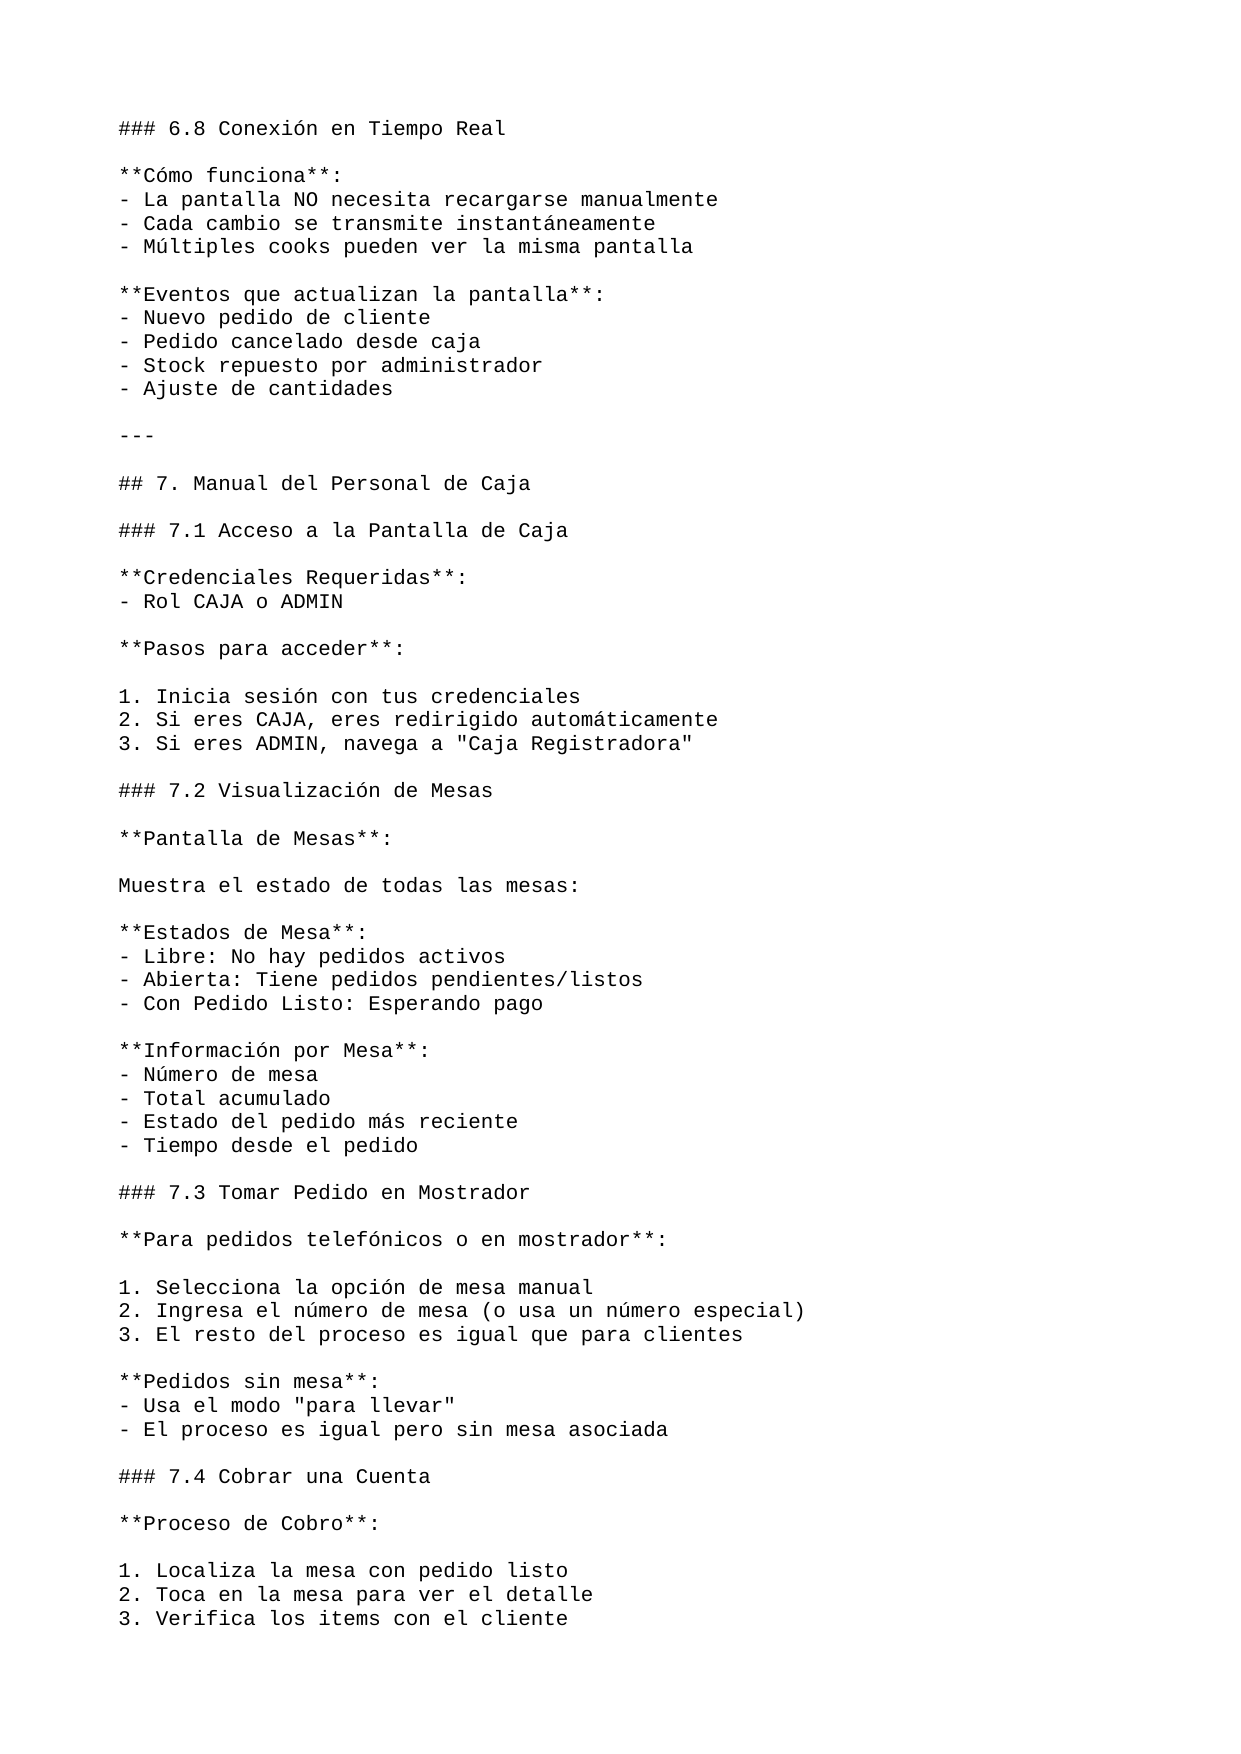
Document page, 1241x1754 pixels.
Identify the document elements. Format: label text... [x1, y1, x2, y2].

text **Eventos que actualizan la pantalla**: [118, 284, 1122, 307]
text - Stock repuesto por administrador [118, 354, 1122, 378]
text ### 7.2 Visualización de Mesas [118, 780, 1122, 804]
text ### 7.3 Tomar Pedido en Mostrador [118, 1182, 1122, 1206]
text - Número de mesa [118, 1064, 1122, 1088]
text ### 7.4 Cobrar una Cuenta [118, 1466, 1122, 1489]
text - Tiempo desde el pedido [118, 1135, 1122, 1158]
text - La pantalla NO necesita recargarse manualmente [118, 189, 1122, 213]
text **Estados de Mesa**: [118, 922, 1122, 946]
text **Pedidos sin mesa**: [118, 1371, 1122, 1395]
text - Abierta: Tiene pedidos pendientes/listos [118, 969, 1122, 993]
text 3. El resto del proceso es igual que para clientes [118, 1324, 1122, 1348]
text 1. Selecciona la opción de mesa manual [118, 1277, 1122, 1300]
text 3. Si eres ADMIN, navega a "Caja Registradora" [118, 733, 1122, 757]
text 2. Si eres CAJA, eres redirigido automáticamente [118, 709, 1122, 733]
text 1. Localiza la mesa con pedido listo [118, 1561, 1122, 1584]
text - Múltiples cooks pueden ver la misma pantalla [118, 236, 1122, 260]
text - Pedido cancelado desde caja [118, 331, 1122, 354]
text - Usa el modo "para llevar" [118, 1395, 1122, 1419]
text - Nuevo pedido de cliente [118, 307, 1122, 331]
text - Ajuste de cantidades [118, 378, 1122, 402]
text 1. Inicia sesión con tus credenciales [118, 686, 1122, 709]
text ### 7.1 Acceso a la Pantalla de Caja [118, 520, 1122, 544]
text --- [118, 426, 1122, 449]
text - Rol CAJA o ADMIN [118, 591, 1122, 615]
text Muestra el estado de todas las mesas: [118, 875, 1122, 898]
text **Pasos para acceder**: [118, 638, 1122, 662]
text ### 6.8 Conexión en Tiempo Real [118, 118, 1122, 142]
text - Con Pedido Listo: Esperando pago [118, 993, 1122, 1017]
text 2. Toca en la mesa para ver el detalle [118, 1584, 1122, 1608]
text - Cada cambio se transmite instantáneamente [118, 213, 1122, 236]
text ## 7. Manual del Personal de Caja [118, 473, 1122, 496]
text **Pantalla de Mesas**: [118, 827, 1122, 851]
text 2. Ingresa el número de mesa (o usa un número especial) [118, 1300, 1122, 1324]
text - El proceso es igual pero sin mesa asociada [118, 1419, 1122, 1442]
text **Proceso de Cobro**: [118, 1513, 1122, 1537]
text **Credenciales Requeridas**: [118, 567, 1122, 591]
text **Información por Mesa**: [118, 1040, 1122, 1064]
text **Cómo funciona**: [118, 165, 1122, 189]
text - Libre: No hay pedidos activos [118, 946, 1122, 969]
text - Estado del pedido más reciente [118, 1111, 1122, 1135]
text **Para pedidos telefónicos o en mostrador**: [118, 1229, 1122, 1253]
text - Total acumulado [118, 1088, 1122, 1111]
text 3. Verifica los items con el cliente [118, 1608, 1122, 1631]
